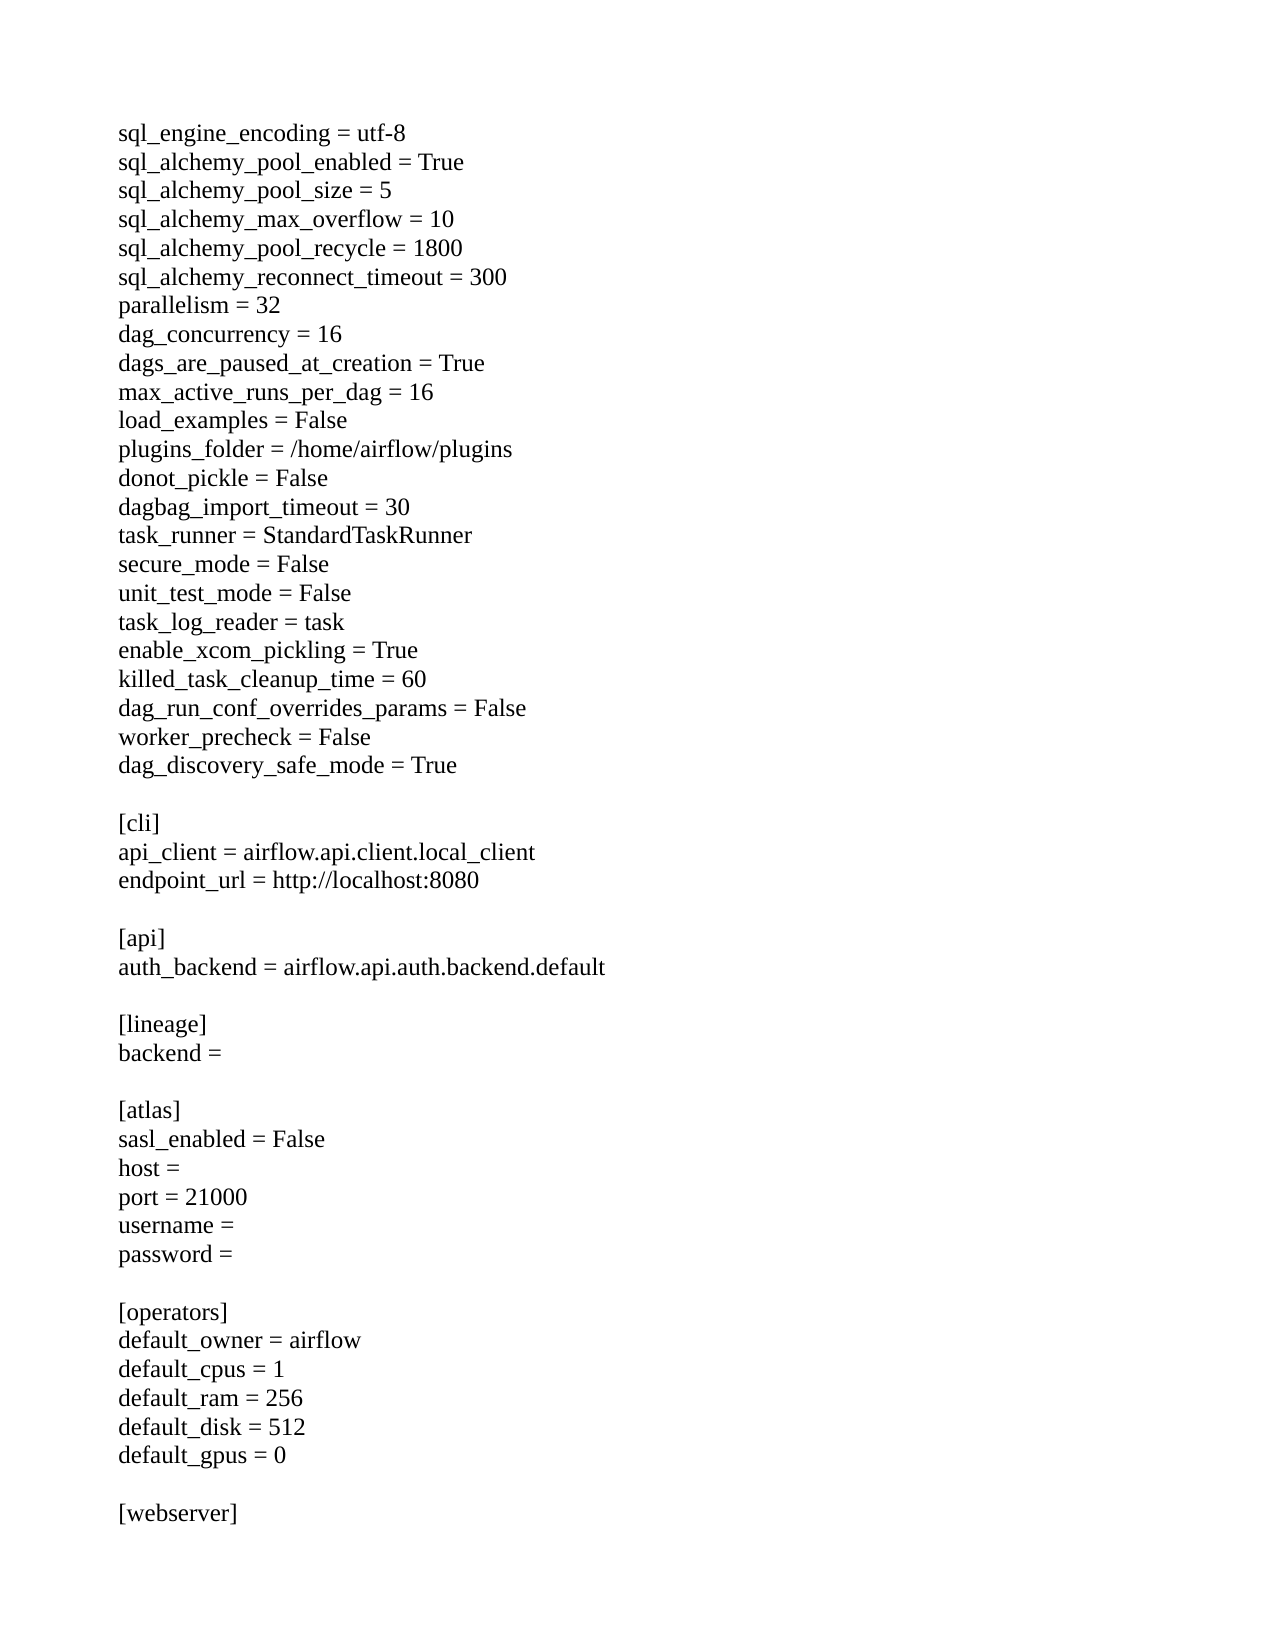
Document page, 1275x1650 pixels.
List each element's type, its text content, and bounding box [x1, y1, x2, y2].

text dags_are_paused_at_creation = True [118, 348, 1157, 377]
text backend = [118, 1038, 1157, 1067]
text dag_concurrency = 16 [118, 319, 1157, 348]
text sql_alchemy_pool_size = 5 [118, 176, 1157, 204]
text plugins_folder = /home/airflow/plugins [118, 434, 1157, 463]
text password = [118, 1239, 1157, 1268]
text default_owner = airflow [118, 1326, 1157, 1354]
text sql_engine_encoding = utf-8 [118, 118, 1157, 147]
text [api] [118, 923, 1157, 952]
text default_gpus = 0 [118, 1441, 1157, 1469]
text killed_task_cleanup_time = 60 [118, 664, 1157, 693]
text load_examples = False [118, 406, 1157, 434]
text dag_discovery_safe_mode = True [118, 751, 1157, 779]
text task_log_reader = task [118, 607, 1157, 636]
text port = 21000 [118, 1182, 1157, 1211]
text parallelism = 32 [118, 291, 1157, 319]
text default_cpus = 1 [118, 1354, 1157, 1383]
text default_disk = 512 [118, 1412, 1157, 1441]
text sql_alchemy_reconnect_timeout = 300 [118, 262, 1157, 291]
text enable_xcom_pickling = True [118, 636, 1157, 664]
text endpoint_url = http://localhost:8080 [118, 866, 1157, 894]
text sql_alchemy_pool_recycle = 1800 [118, 233, 1157, 262]
text [lineage] [118, 1009, 1157, 1038]
text donot_pickle = False [118, 463, 1157, 492]
text [operators] [118, 1297, 1157, 1326]
text default_ram = 256 [118, 1383, 1157, 1412]
text username = [118, 1211, 1157, 1239]
text dag_run_conf_overrides_params = False [118, 693, 1157, 722]
text max_active_runs_per_dag = 16 [118, 377, 1157, 406]
text [cli] [118, 808, 1157, 837]
text [webserver] [118, 1498, 1157, 1527]
text task_runner = StandardTaskRunner [118, 521, 1157, 549]
text sql_alchemy_pool_enabled = True [118, 147, 1157, 176]
text auth_backend = airflow.api.auth.backend.default [118, 952, 1157, 981]
text unit_test_mode = False [118, 578, 1157, 607]
text [atlas] [118, 1096, 1157, 1124]
text dagbag_import_timeout = 30 [118, 492, 1157, 521]
text sql_alchemy_max_overflow = 10 [118, 204, 1157, 233]
text sasl_enabled = False [118, 1124, 1157, 1153]
text host = [118, 1153, 1157, 1182]
text worker_precheck = False [118, 722, 1157, 751]
text secure_mode = False [118, 549, 1157, 578]
text api_client = airflow.api.client.local_client [118, 837, 1157, 866]
